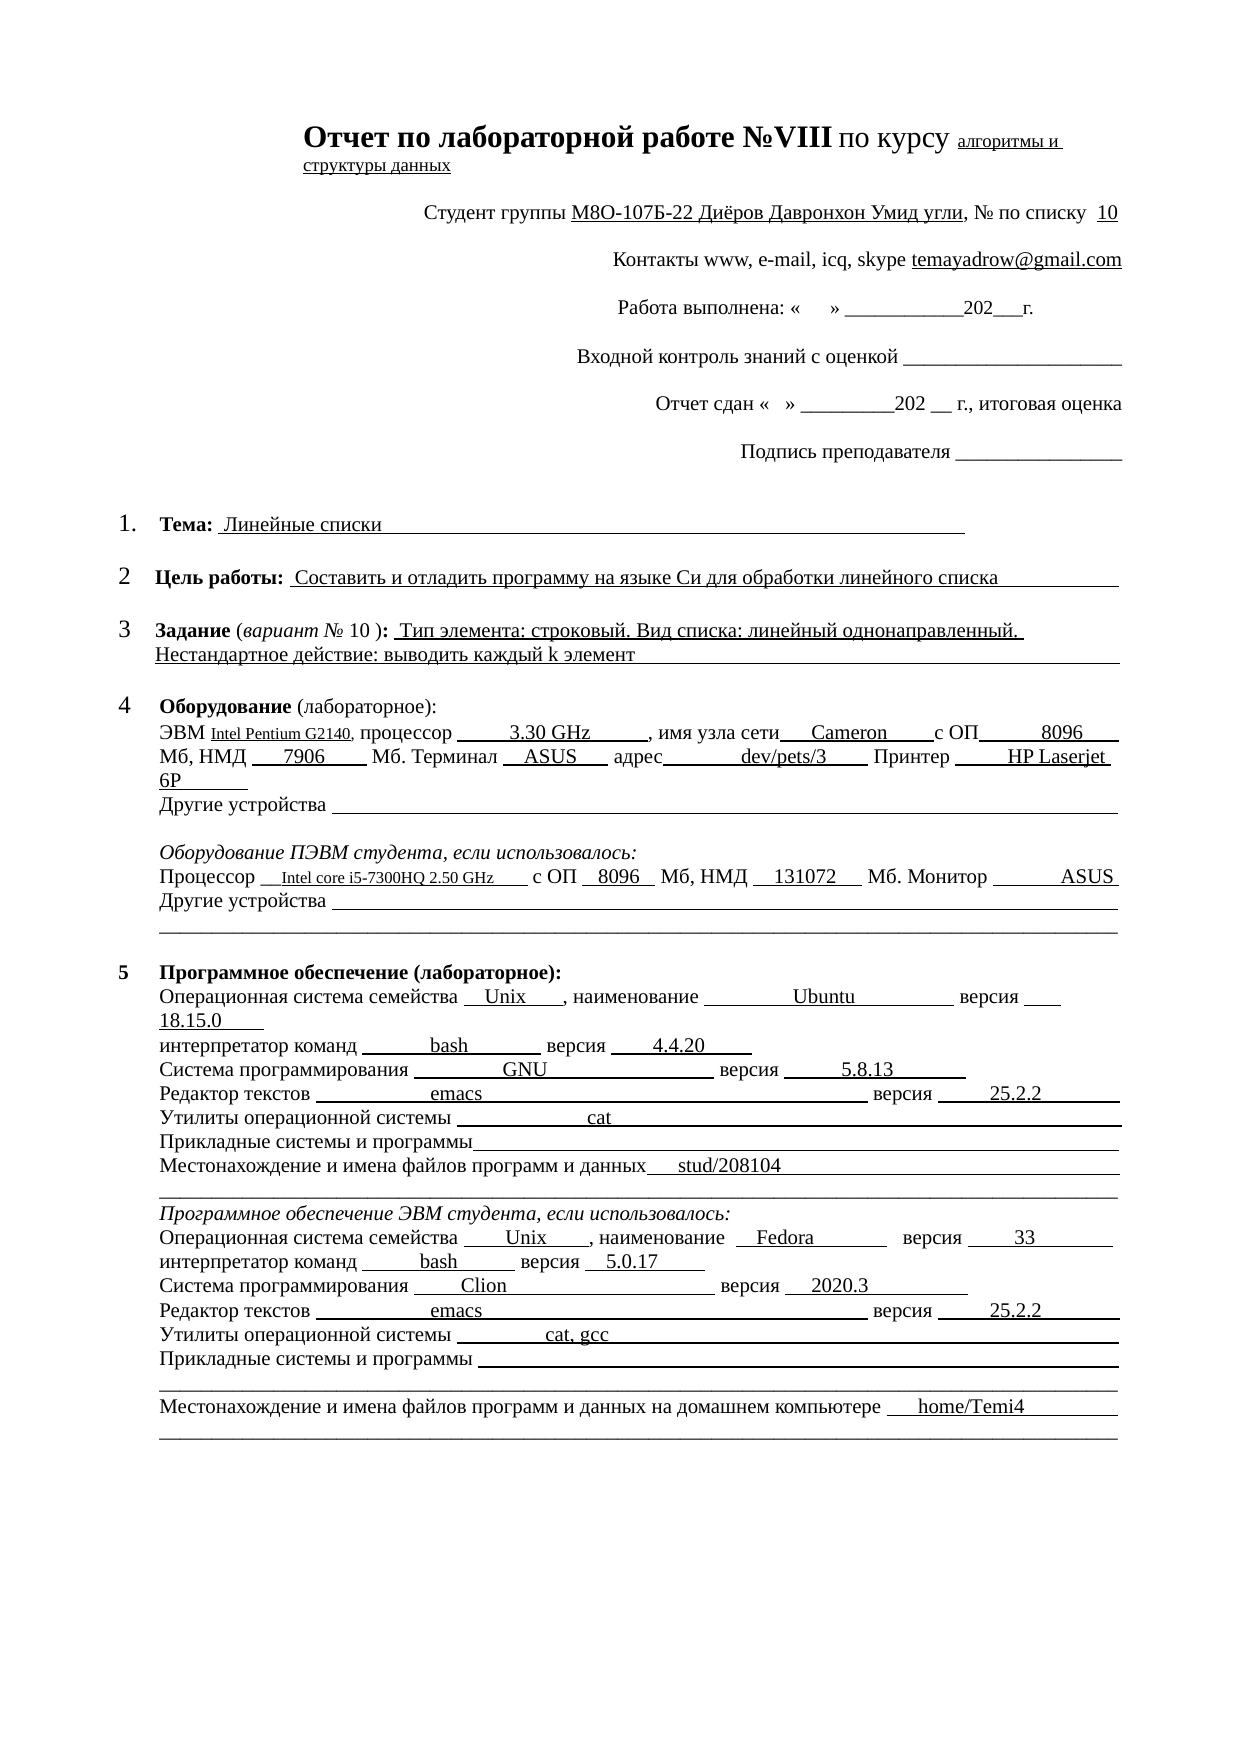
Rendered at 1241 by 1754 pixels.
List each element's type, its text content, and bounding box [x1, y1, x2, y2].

text Процессор __Intel core i5-7300HQ 2.50 GHz с ОП 8096 Мб, НМД 131072 Мб. Монитор ASUS [159, 864, 1122, 888]
text Прикладные системы и программы [159, 1129, 1122, 1153]
text Другие устройства [159, 888, 1122, 912]
text Отчет сдан « » _________202 __ г., итоговая оценка [118, 391, 1122, 415]
text Отчет по лабораторной работе №VIII по курсу алгоритмы и структуры данных [303, 118, 1122, 176]
text Подпись преподавателя ________________ [118, 439, 1122, 463]
text ____________________________________________________________________________________________ [159, 1177, 1122, 1201]
text Входной контроль знаний с оценкой _____________________ [118, 344, 1122, 368]
text Утилиты операционной системы cat [159, 1105, 1122, 1129]
text Контакты www, e-mail, icq, skype temayadrow@gmail.com [118, 247, 1122, 271]
text ____________________________________________________________________________________________ [159, 912, 1122, 936]
text Студент группы М8О-107Б-22 Диёров Давронхон Умид угли, № по списку 10 [424, 200, 1122, 224]
text Оборудование ПЭВМ студента, если использовалось: [159, 840, 1122, 864]
text интерпретатор команд bash версия 5.0.17 [159, 1249, 1122, 1273]
text ЭВМ Intel Pentium G2140, процессор 3.30 GHz , имя узла сети Cameron с ОП 8096 Мб, НМД 7906 Мб. Терминал ASUS адрес dev/pets/3 Принтер HP Laserjet 6P [159, 719, 1122, 792]
text Программное обеспечение ЭВМ студента, если использовалось: [159, 1201, 1122, 1225]
text Прикладные системы и программы [159, 1346, 1122, 1370]
list Тема: Линейные списки [118, 508, 1122, 537]
list Оборудование (лабораторное): [118, 691, 1122, 719]
text Система программирования GNU версия 5.8.13 [159, 1057, 1122, 1081]
text интерпретатор команд bash версия 4.4.20 [159, 1032, 1122, 1057]
text Редактор текстов emacs версия 25.2.2 Утилиты операционной системы cat, gcc [159, 1297, 1122, 1346]
text Другие устройства [159, 792, 1122, 816]
list Цель работы: Составить и отладить программу на языке Си для обработки линейного списка [118, 561, 1122, 590]
text ____________________________________________________________________________________________ [159, 1418, 1122, 1442]
text Работа выполнена: « » ____________202___г. [617, 295, 1122, 319]
list Программное обеспечение (лабораторное): [118, 960, 1122, 984]
text Система программирования Clion версия 2020.3 [159, 1273, 1122, 1297]
text Редактор текстов emacs версия 25.2.2 [159, 1081, 1122, 1105]
text Операционная система семейства Unix , наименование Ubuntu версия 18.15.0 [159, 984, 1122, 1032]
text Операционная система семейства Unix , наименование Fedora версия 33 [159, 1225, 1122, 1249]
text Местонахождение и имена файлов программ и данных stud/208104 [159, 1153, 1122, 1177]
text ____________________________________________________________________________________________ [159, 1370, 1122, 1394]
list Задание (вариант № 10 ): Тип элемента: строковый. Вид списка: линейный однонаправленный. Нестандартное действие: выводить каждый k элемент [118, 614, 1122, 666]
text Местонахождение и имена файлов программ и данных на домашнем компьютере home/Temi4 [159, 1394, 1122, 1418]
